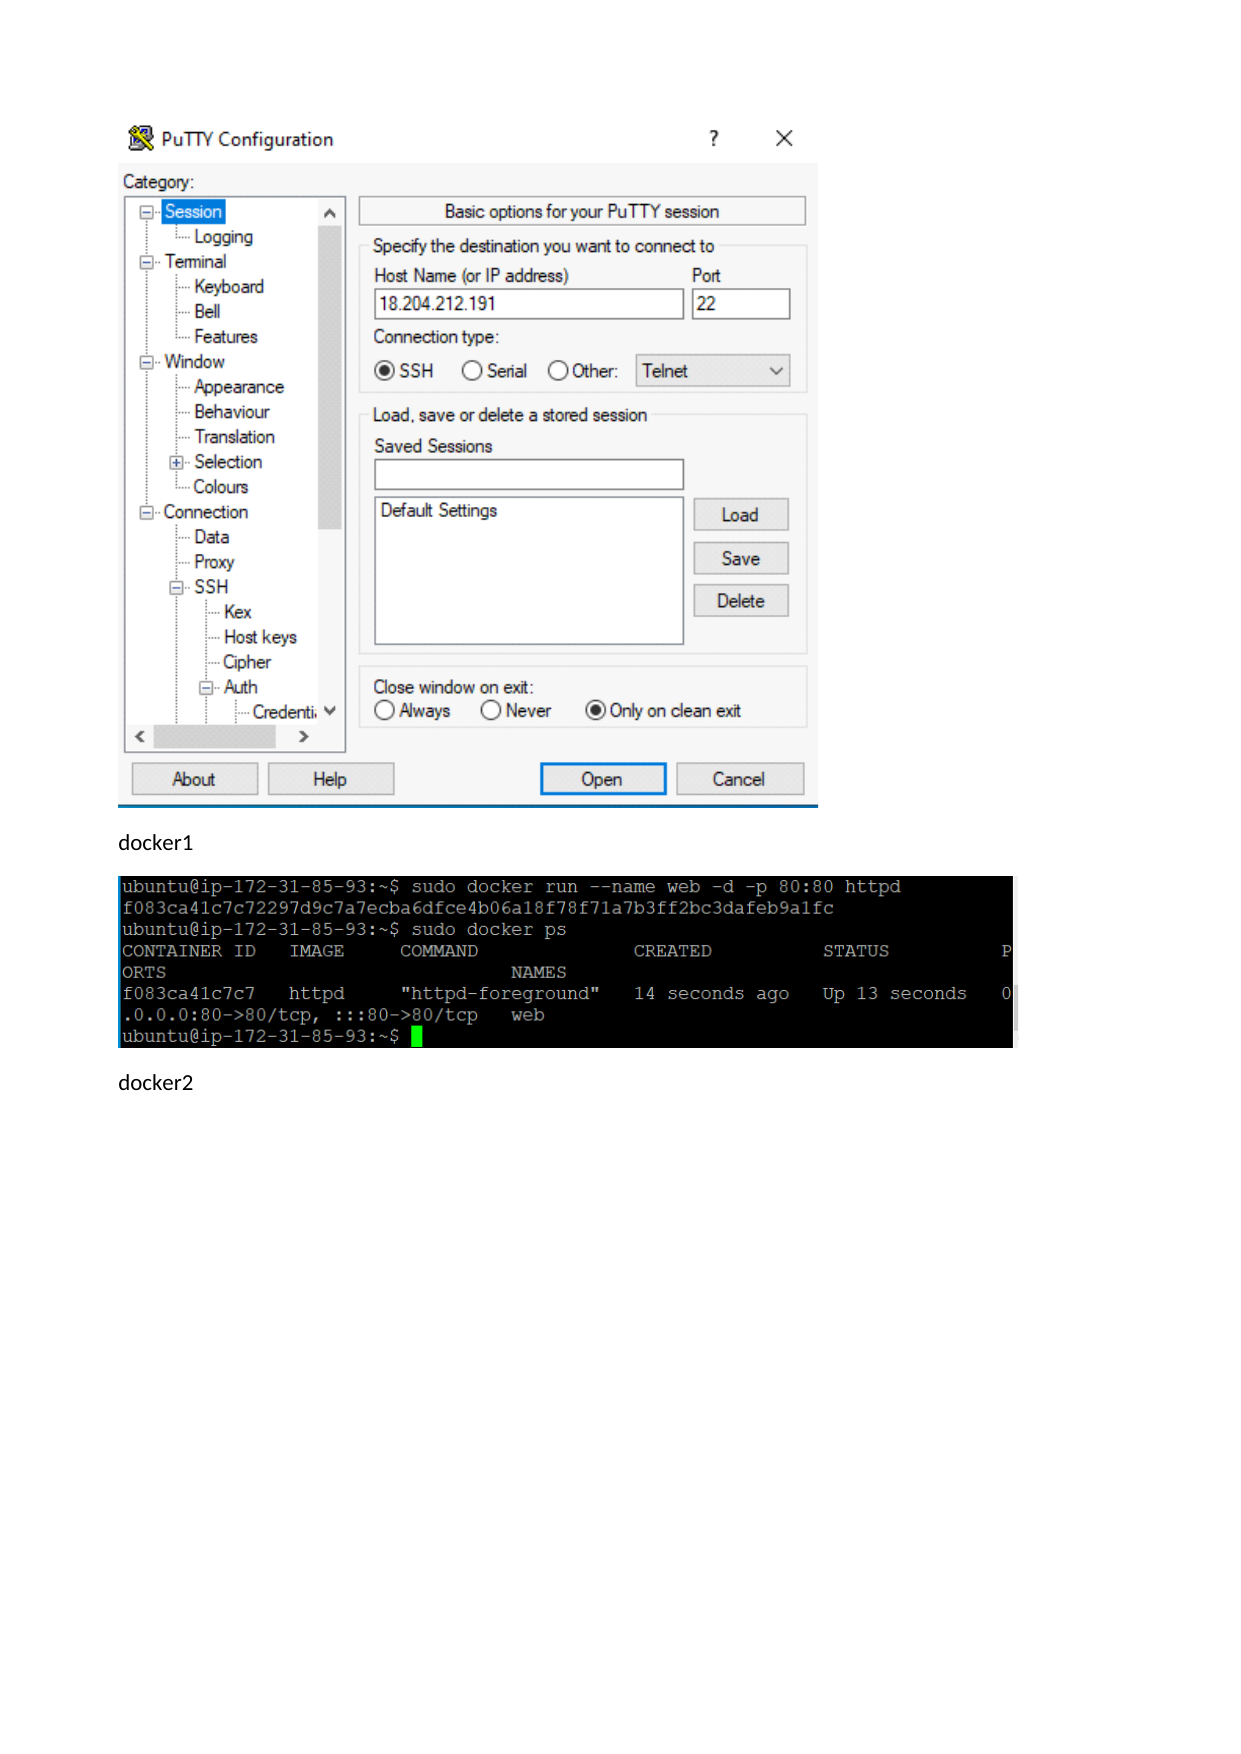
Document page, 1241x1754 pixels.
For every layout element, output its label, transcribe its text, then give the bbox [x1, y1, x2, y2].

text docker1 [118, 828, 1122, 856]
text docker2 [118, 1068, 1122, 1096]
